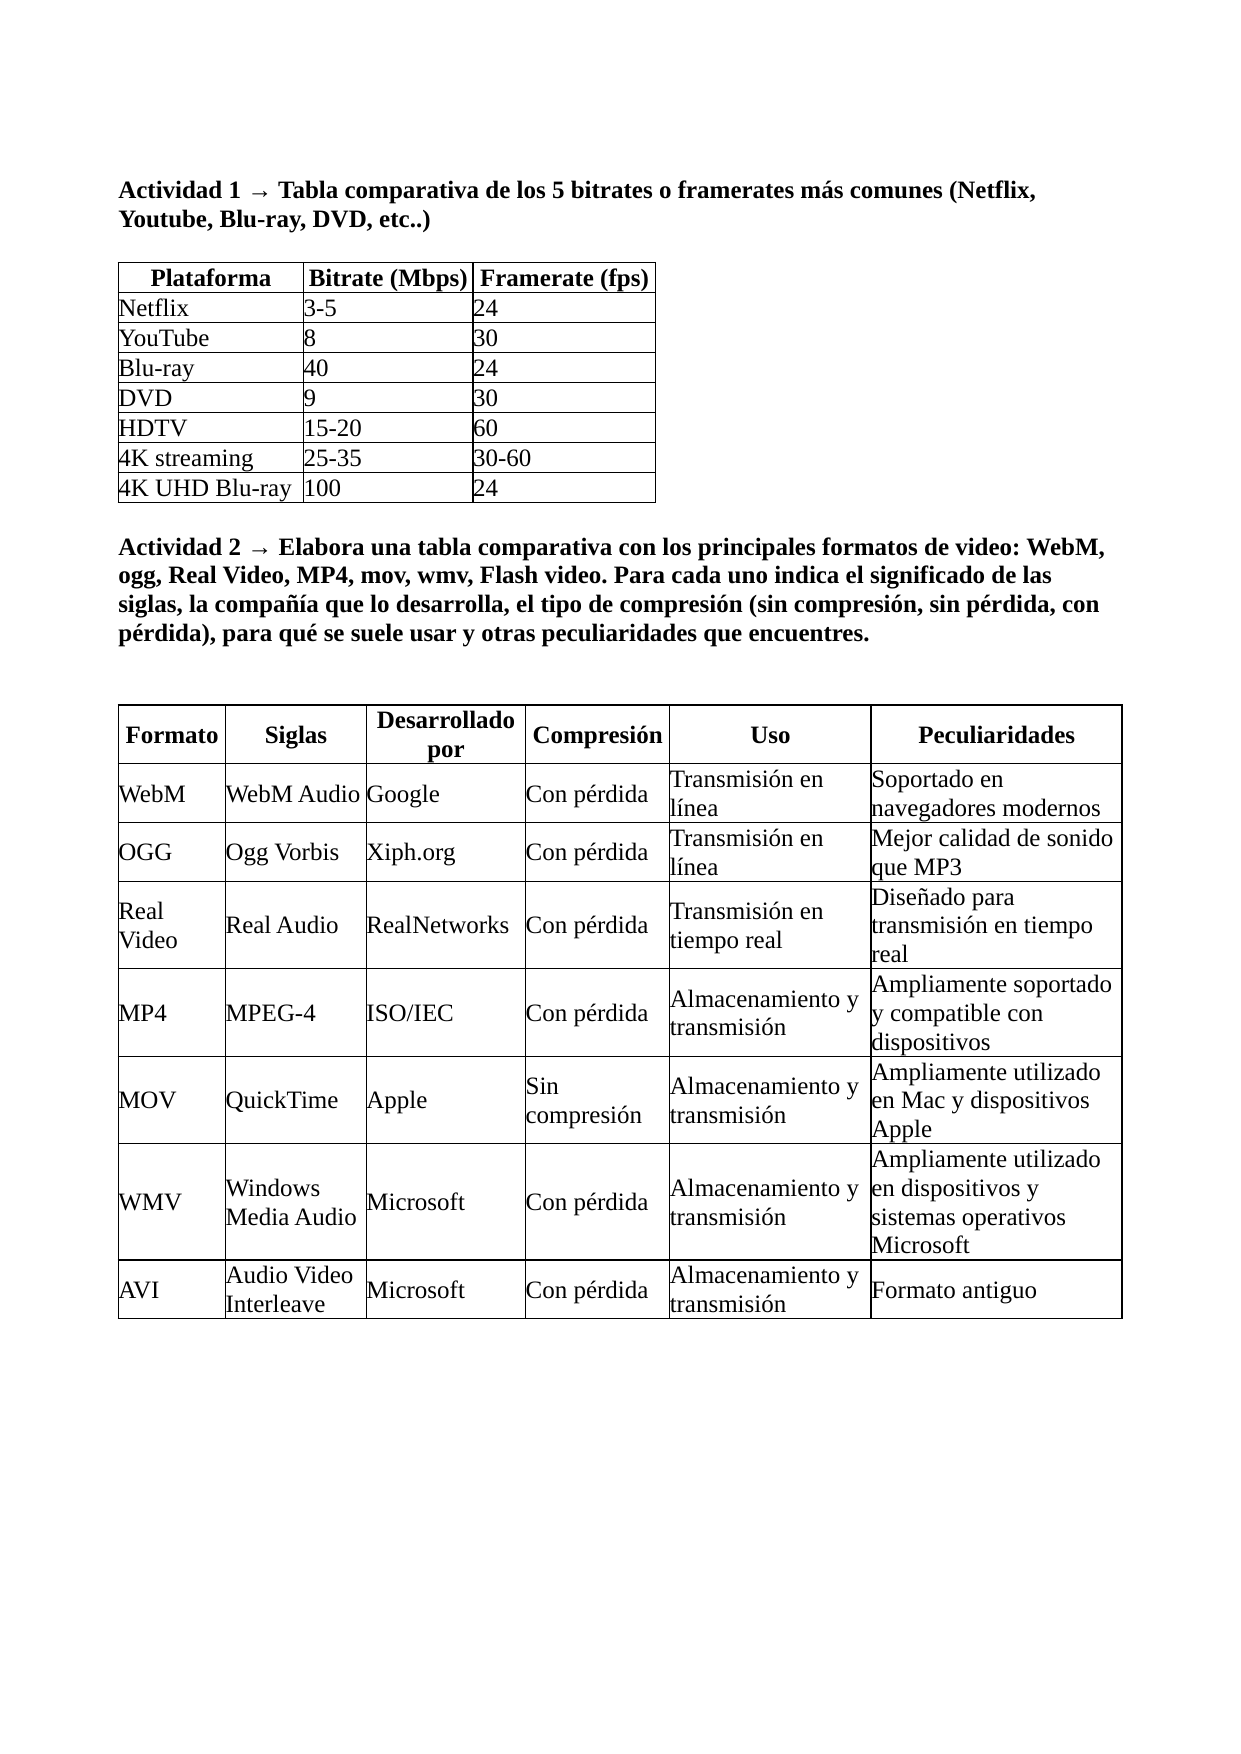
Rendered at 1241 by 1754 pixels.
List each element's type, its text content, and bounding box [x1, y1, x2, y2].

table_cell Sin compresión [526, 1057, 669, 1143]
table_header Peculiaridades [872, 706, 1121, 763]
table_cell WMV [119, 1144, 225, 1259]
table_cell Microsoft [367, 1261, 525, 1318]
table_header Compresión [526, 706, 669, 763]
table_cell Con pérdida [526, 764, 669, 822]
table_cell 24 [474, 293, 655, 322]
table_header Siglas [226, 706, 366, 763]
table_cell MOV [119, 1057, 225, 1143]
table_cell Almacenamiento y transmisión [670, 1144, 870, 1259]
table_header Formato [119, 706, 225, 763]
table_cell 8 [304, 323, 472, 352]
table_cell Almacenamiento y transmisión [670, 1057, 870, 1143]
table_cell MPEG-4 [226, 969, 366, 1056]
table_cell Almacenamiento y transmisión [670, 969, 870, 1056]
table_cell Xiph.org [367, 823, 525, 881]
table_cell 4K UHD Blu-ray [119, 473, 303, 502]
table_cell 25-35 [304, 443, 472, 472]
text Actividad 2 → Elabora una tabla comparativa con los principales formatos de video: WebM, ogg, Real Video, MP4, mov, wmv, Flash video. Para cada uno indica el significado de las siglas, la compañía que lo desarrolla, el tipo de compresión (sin compresión, sin pérdida, con pérdida), para qué se suele usar y otras peculiaridades que encuentres. [118, 532, 1122, 647]
table_cell WebM [119, 764, 225, 822]
table_cell ISO/IEC [367, 969, 525, 1056]
table_cell Apple [367, 1057, 525, 1143]
table_header Desarrollado por [367, 706, 525, 763]
table_cell 15-20 [304, 413, 472, 442]
table_cell 30 [474, 323, 655, 352]
table_cell Con pérdida [526, 823, 669, 881]
table_cell Windows Media Audio [226, 1144, 366, 1259]
table_cell WebM Audio [226, 764, 366, 822]
table_cell RealNetworks [367, 882, 525, 968]
table_cell Con pérdida [526, 1261, 669, 1318]
table_cell Con pérdida [526, 882, 669, 968]
table_cell Real Video [119, 882, 225, 968]
table_cell AVI [119, 1261, 225, 1318]
table_cell Con pérdida [526, 969, 669, 1056]
table_cell 24 [474, 473, 655, 502]
table_cell OGG [119, 823, 225, 881]
table_cell Transmisión en línea [670, 823, 870, 881]
table_cell DVD [119, 383, 303, 412]
table_cell HDTV [119, 413, 303, 442]
table_header Uso [670, 706, 870, 763]
table_cell Real Audio [226, 882, 366, 968]
table_cell Microsoft [367, 1144, 525, 1259]
table_cell Audio Video Interleave [226, 1261, 366, 1318]
table_cell 60 [474, 413, 655, 442]
table_header Framerate (fps) [474, 263, 655, 292]
table_cell Google [367, 764, 525, 822]
table_cell MP4 [119, 969, 225, 1056]
table_cell Con pérdida [526, 1144, 669, 1259]
table_cell Soportado en navegadores modernos [872, 764, 1121, 822]
table_cell Ampliamente soportado y compatible con dispositivos [872, 969, 1121, 1056]
table_cell 100 [304, 473, 472, 502]
table_cell 24 [474, 353, 655, 382]
table_header Bitrate (Mbps) [304, 263, 472, 292]
table_cell 9 [304, 383, 472, 412]
table_header Plataforma [119, 263, 303, 292]
table_cell Transmisión en tiempo real [670, 882, 870, 968]
table_cell QuickTime [226, 1057, 366, 1143]
table_cell Netflix [119, 293, 303, 322]
table_cell Transmisión en línea [670, 764, 870, 822]
table_cell 4K streaming [119, 443, 303, 472]
table_cell 30-60 [474, 443, 655, 472]
table_cell Almacenamiento y transmisión [670, 1261, 870, 1318]
text Actividad 1 → Tabla comparativa de los 5 bitrates o framerates más comunes (Netflix, Youtube, Blu-ray, DVD, etc..) [118, 176, 1122, 233]
table_cell Ampliamente utilizado en dispositivos y sistemas operativos Microsoft [872, 1144, 1121, 1259]
table_cell 40 [304, 353, 472, 382]
table_cell 3-5 [304, 293, 472, 322]
table_cell 30 [474, 383, 655, 412]
table_cell YouTube [119, 323, 303, 352]
table_cell Mejor calidad de sonido que MP3 [872, 823, 1121, 881]
table_cell Ampliamente utilizado en Mac y dispositivos Apple [872, 1057, 1121, 1143]
table_cell Blu-ray [119, 353, 303, 382]
table_cell Ogg Vorbis [226, 823, 366, 881]
table_cell Formato antiguo [872, 1261, 1121, 1318]
table_cell Diseñado para transmisión en tiempo real [872, 882, 1121, 968]
